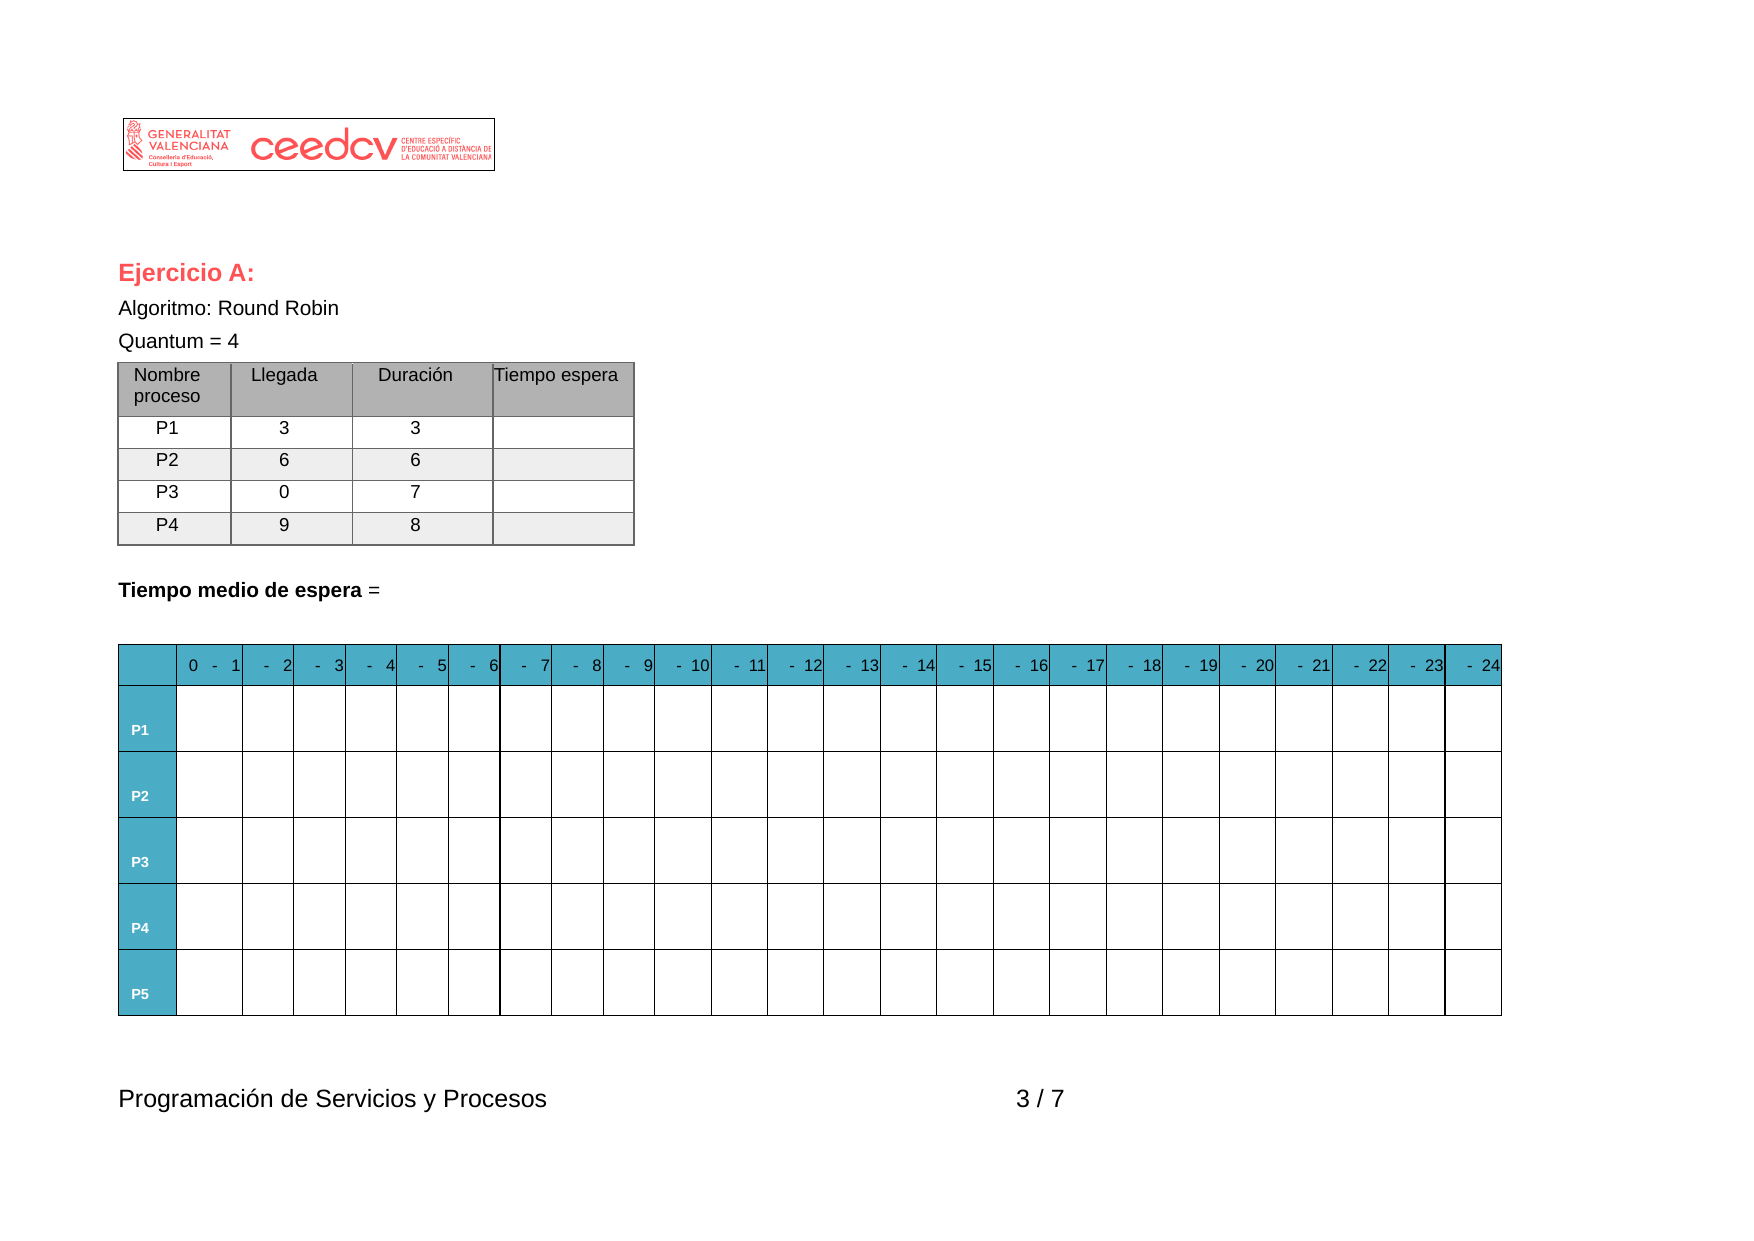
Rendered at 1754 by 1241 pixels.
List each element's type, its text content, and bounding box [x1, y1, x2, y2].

table_cell [1276, 884, 1332, 949]
text Tiempo medio de espera = [118, 578, 1621, 602]
table_cell 0 [232, 481, 352, 512]
table_cell [712, 950, 767, 1015]
table_header Duración [353, 363, 493, 416]
table_header - 17 [1050, 645, 1106, 685]
table_cell [1163, 884, 1219, 949]
table_cell [768, 818, 823, 883]
table_cell P5 [119, 950, 176, 1015]
table_cell [655, 950, 711, 1015]
table_header - 10 [655, 645, 711, 685]
table_cell [552, 818, 603, 883]
table_cell [501, 686, 551, 751]
table_cell 7 [353, 481, 492, 512]
table_cell [294, 818, 345, 883]
table_cell [1333, 884, 1388, 949]
table_cell [177, 950, 242, 1015]
table_cell [1389, 752, 1444, 817]
table_cell [501, 950, 551, 1015]
table_cell [1050, 950, 1106, 1015]
table_cell P3 [119, 481, 230, 512]
table_cell [1333, 818, 1388, 883]
table_cell [881, 950, 936, 1015]
table_cell [881, 686, 936, 751]
table_cell [1163, 950, 1219, 1015]
table_cell [494, 417, 633, 448]
table_cell [243, 752, 293, 817]
table_cell [881, 818, 936, 883]
table_cell [1389, 686, 1444, 751]
table_cell [501, 752, 551, 817]
table_cell [552, 884, 603, 949]
table_cell [1389, 884, 1444, 949]
table_cell [346, 752, 396, 817]
table_cell [1107, 884, 1162, 949]
table_cell [1446, 884, 1501, 949]
table_header - 14 [881, 645, 936, 685]
table_cell [294, 884, 345, 949]
table_cell [824, 818, 880, 883]
table_cell [1446, 950, 1501, 1015]
table_header - 22 [1333, 645, 1388, 685]
table_cell 9 [232, 513, 352, 544]
table_cell [1333, 686, 1388, 751]
table_cell [937, 818, 993, 883]
table_cell [604, 818, 654, 883]
table_cell [604, 686, 654, 751]
table_header - 19 [1163, 645, 1219, 685]
table_cell [655, 818, 711, 883]
table_cell [501, 818, 551, 883]
table_header - 16 [994, 645, 1049, 685]
table_cell 6 [353, 449, 492, 480]
table_cell [177, 884, 242, 949]
table_cell [994, 950, 1049, 1015]
table_header Nombre proceso [119, 363, 231, 416]
table_header - 12 [768, 645, 823, 685]
table_cell [994, 818, 1049, 883]
table_cell [243, 884, 293, 949]
table_cell [994, 686, 1049, 751]
table_cell [1276, 950, 1332, 1015]
table_header - 15 [937, 645, 993, 685]
table_header - 21 [1276, 645, 1332, 685]
table_cell [346, 884, 396, 949]
table_cell [824, 884, 880, 949]
table_cell [604, 752, 654, 817]
table_cell [397, 818, 448, 883]
table_cell [243, 950, 293, 1015]
table_cell [881, 752, 936, 817]
table_cell [1163, 686, 1219, 751]
table_cell [712, 752, 767, 817]
table_cell [449, 884, 499, 949]
table_cell [177, 752, 242, 817]
table_cell [1107, 950, 1162, 1015]
table_cell [501, 884, 551, 949]
table_cell [768, 884, 823, 949]
table_cell [346, 950, 396, 1015]
table_header - 3 [294, 645, 345, 685]
table_header - 11 [712, 645, 767, 685]
table_cell [177, 818, 242, 883]
table_cell 3 [232, 417, 352, 448]
table_cell [1163, 752, 1219, 817]
table_header - 6 [449, 645, 499, 685]
table_cell [1333, 752, 1388, 817]
table_cell [1276, 752, 1332, 817]
table_cell [1446, 686, 1501, 751]
table_cell [1389, 950, 1444, 1015]
table_cell [552, 950, 603, 1015]
table_cell [243, 686, 293, 751]
table_header - 13 [824, 645, 880, 685]
table_cell P1 [119, 417, 230, 448]
table_header - 20 [1220, 645, 1275, 685]
table_header - 23 [1389, 645, 1444, 685]
table_cell [768, 686, 823, 751]
table_cell [1220, 884, 1275, 949]
table_cell [994, 884, 1049, 949]
table_cell [824, 950, 880, 1015]
table_cell [1389, 818, 1444, 883]
table_header - 8 [552, 645, 603, 685]
table_cell [937, 950, 993, 1015]
table_cell [1220, 686, 1275, 751]
text Algoritmo: Round Robin [118, 296, 1621, 320]
table_header - 18 [1107, 645, 1162, 685]
table_cell [937, 884, 993, 949]
table_cell [552, 752, 603, 817]
table_cell [712, 818, 767, 883]
table_header - 2 [243, 645, 293, 685]
table_cell [294, 686, 345, 751]
table_cell [937, 686, 993, 751]
table_cell 6 [232, 449, 352, 480]
table_cell P2 [119, 449, 230, 480]
table_cell [1333, 950, 1388, 1015]
table_cell [397, 950, 448, 1015]
table_cell [449, 818, 499, 883]
table_cell [994, 752, 1049, 817]
table_cell [1107, 686, 1162, 751]
table_cell [937, 752, 993, 817]
table_cell P1 [119, 686, 176, 751]
table_cell [177, 686, 242, 751]
table_cell [824, 752, 880, 817]
table_header - 9 [604, 645, 654, 685]
table_cell [397, 752, 448, 817]
table_cell [1446, 752, 1501, 817]
table_cell [1220, 818, 1275, 883]
table_cell [1050, 884, 1106, 949]
table_cell 3 [353, 417, 492, 448]
picture [125, 120, 492, 167]
table_cell [494, 449, 633, 480]
table_header - 7 [501, 645, 551, 685]
table_cell [712, 686, 767, 751]
table_cell [1220, 752, 1275, 817]
table_cell P3 [119, 818, 176, 883]
table_header - 5 [397, 645, 448, 685]
table_cell [1220, 950, 1275, 1015]
table_cell [1050, 686, 1106, 751]
table_cell [397, 884, 448, 949]
text Quantum = 4 [118, 329, 1621, 353]
table_cell [552, 686, 603, 751]
table_cell P4 [119, 884, 176, 949]
table_cell 8 [353, 513, 492, 544]
table_header - 24 [1446, 645, 1501, 685]
table_cell [294, 752, 345, 817]
table_cell P2 [119, 752, 176, 817]
table_cell P4 [119, 513, 230, 544]
table_header [119, 645, 176, 685]
table_cell [397, 686, 448, 751]
table_cell [346, 686, 396, 751]
table_header Llegada [232, 363, 352, 416]
text Ejercicio A: [118, 258, 1621, 287]
table_cell [1050, 818, 1106, 883]
table_cell [1050, 752, 1106, 817]
table_cell [294, 950, 345, 1015]
table_cell [712, 884, 767, 949]
table_cell [346, 818, 396, 883]
table_cell [768, 950, 823, 1015]
table_cell [1446, 818, 1501, 883]
table_cell [768, 752, 823, 817]
table_cell [881, 884, 936, 949]
table_cell [604, 884, 654, 949]
table_cell [1276, 686, 1332, 751]
table_cell [449, 950, 499, 1015]
table_cell [1276, 818, 1332, 883]
table_cell [494, 481, 633, 512]
table_cell [449, 752, 499, 817]
table_cell [655, 884, 711, 949]
table_cell [1107, 818, 1162, 883]
table_cell [494, 513, 633, 544]
table_cell [655, 752, 711, 817]
table_cell [1163, 818, 1219, 883]
table_cell [824, 686, 880, 751]
table_header Tiempo espera [494, 363, 633, 416]
table_cell [243, 818, 293, 883]
table_header - 4 [346, 645, 396, 685]
table_cell [604, 950, 654, 1015]
table_cell [449, 686, 499, 751]
table_header 0 - 1 [177, 645, 242, 685]
table_cell [1107, 752, 1162, 817]
table_cell [655, 686, 711, 751]
